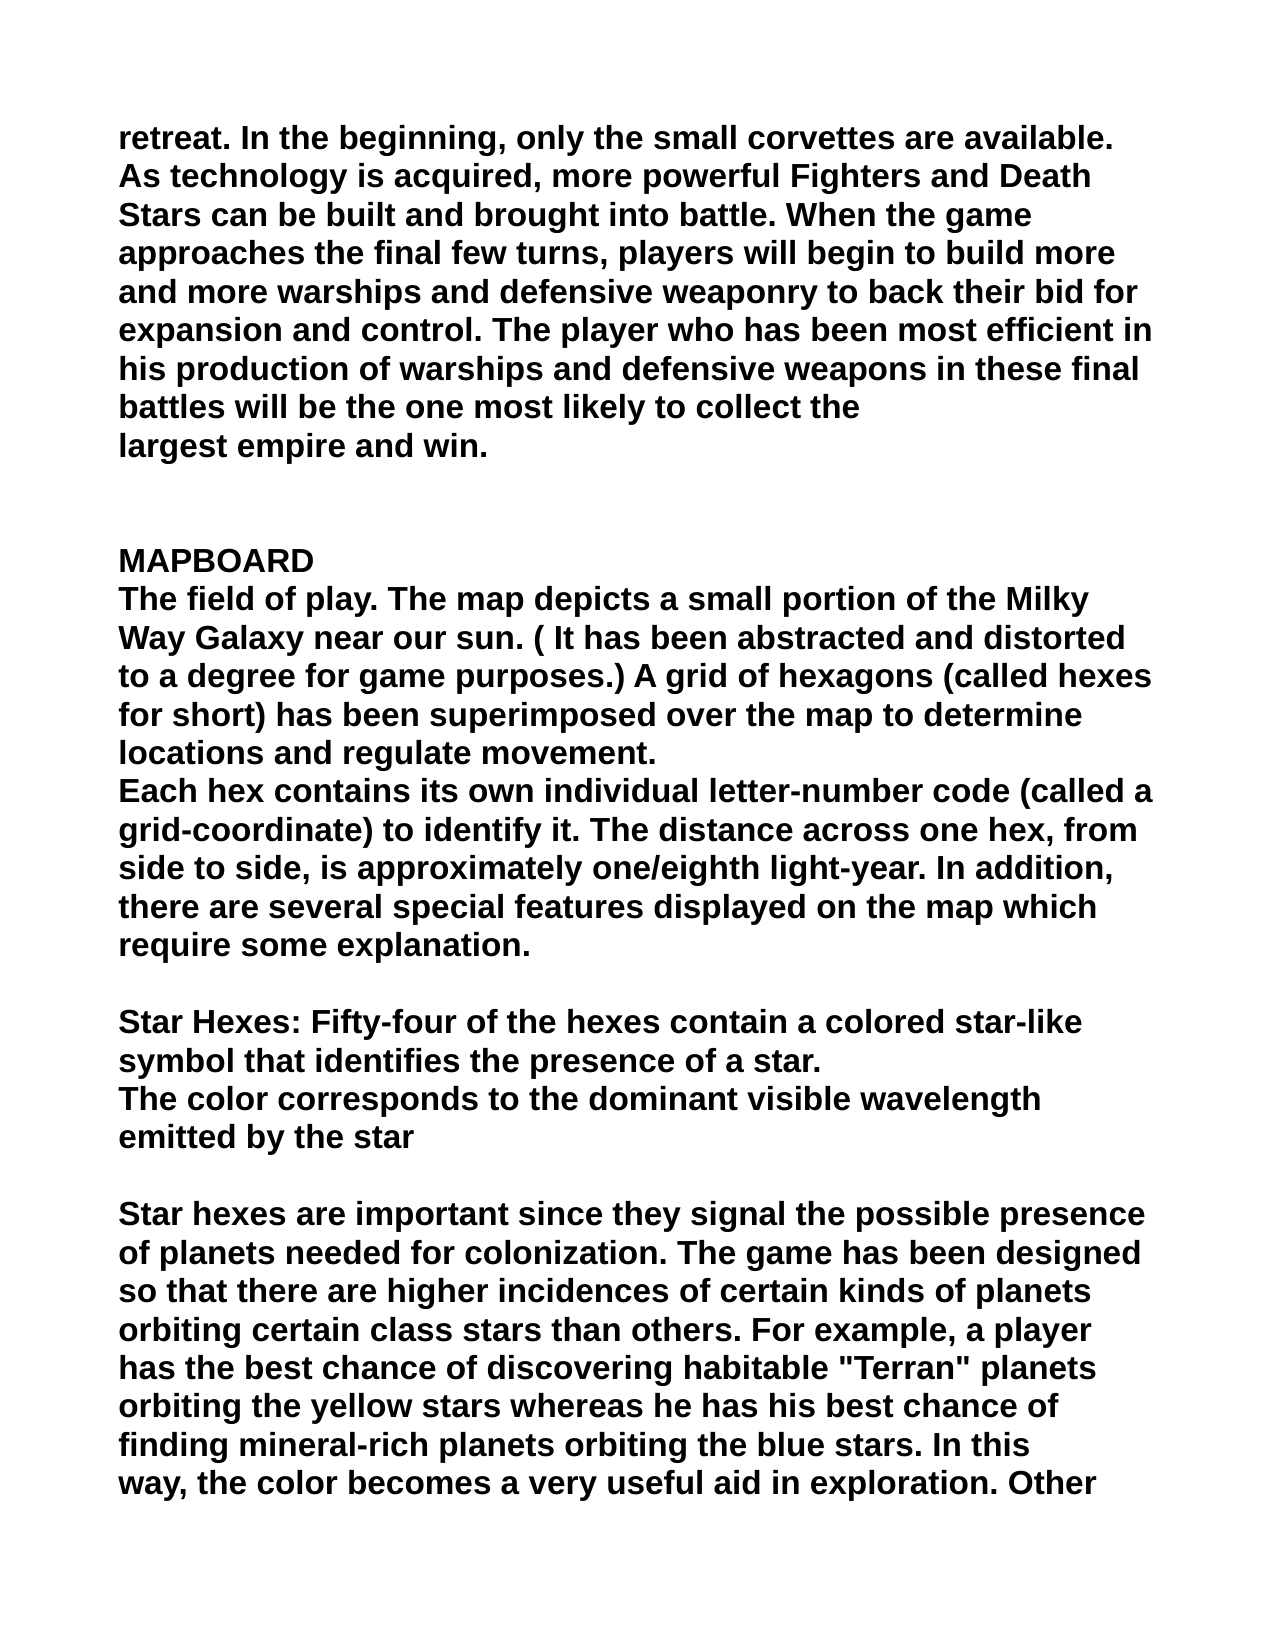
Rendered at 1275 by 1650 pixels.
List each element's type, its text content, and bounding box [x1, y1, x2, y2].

text Star Hexes: Fifty-four of the hexes contain a colored star-like symbol that identifies the presence of a star. [118, 1002, 1157, 1079]
text Each hex contains its own individual letter-number code (called a grid-coordinate) to identify it. The distance across one hex, from side to side, is approximately one/eighth light-year. In addition, [118, 772, 1157, 887]
text The color corresponds to the dominant visible wavelength emitted by the star [118, 1079, 1157, 1156]
text way, the color becomes a very useful aid in exploration. Other [118, 1463, 1157, 1502]
text there are several special features displayed on the map which require some explanation. [118, 887, 1157, 964]
text The field of play. The map depicts a small portion of the Milky Way Galaxy near our sun. ( It has been abstracted and distorted to a degree for game purposes.) A grid of hexagons (called hexes [118, 579, 1157, 695]
text MAPBOARD [118, 541, 1157, 579]
text largest empire and win. [118, 426, 1157, 464]
text Star hexes are important since they signal the possible presence of planets needed for colonization. The game has been designed so that there are higher incidences of certain kinds of planets [118, 1194, 1157, 1310]
text As technology is acquired, more powerful Fighters and Death Stars can be built and brought into battle. When the game approaches the final few turns, players will begin to build more and more warships and defensive weaponry to back their bid for expansion and control. The player who has been most efficient in his production of warships and defensive weapons in these final [118, 157, 1157, 387]
text retreat. In the beginning, only the small corvettes are available. [118, 118, 1157, 157]
text battles will be the one most likely to collect the [118, 387, 1157, 426]
text for short) has been superimposed over the map to determine locations and regulate movement. [118, 695, 1157, 772]
text orbiting certain class stars than others. For example, a player has the best chance of discovering habitable "Terran" planets orbiting the yellow stars whereas he has his best chance of finding mineral-rich planets orbiting the blue stars. In this [118, 1310, 1157, 1463]
